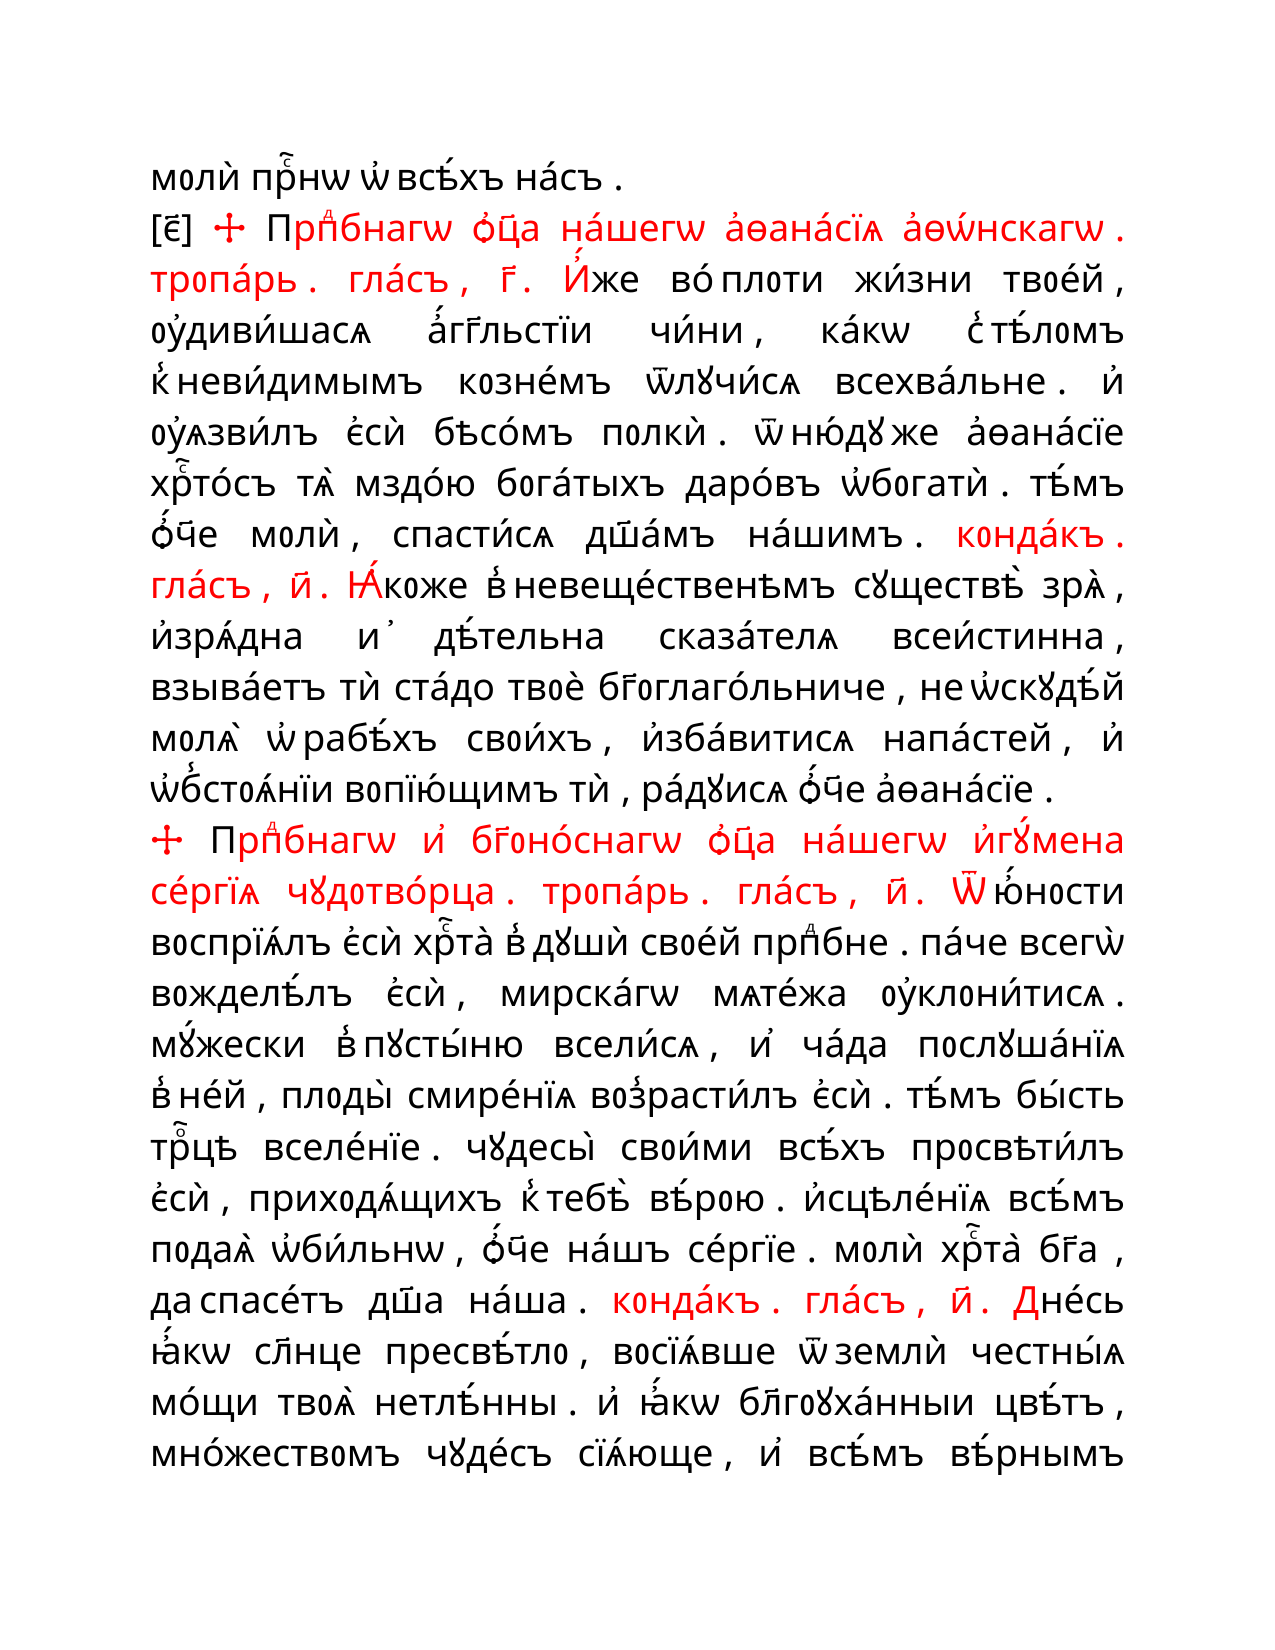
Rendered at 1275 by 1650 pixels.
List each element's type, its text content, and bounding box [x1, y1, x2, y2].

text [є҃] 🕂 Прпⷣбнагѡ ѻ҆ц҃а на́шегѡ а҆ѳана́сїѧ а҆ѳѡ́нскагѡ . трᲂпа́рь . гла́съ , г҃ . И҆́же во́ плᲂти жи́зни твᲂе́й , ᲂу҆диви́шасѧ а҆́гг҃льстїи чи́ни , ка́кѡ с̾ тѣ́лᲂмъ к̾ неви́димымъ кᲂзне́мъ ѿлꙋчи́сѧ всехва́льне . и҆ ᲂу҆ѧзви́лъ є҆сѝ бѣсо́мъ пᲂлкѝ . ѿ ню́дꙋ же а҆ѳана́сїе хрⷭ҇то́съ тѧ̀ мздо́ю бᲂга́тыхъ даро́въ ѡ҆бᲂгатѝ . тѣ́мъ ѻ҆́ч҃е мᲂлѝ , спасти́сѧ дш҃а́мъ на́шимъ . кᲂнда́къ . гла́съ , и҃ . Ꙗ҆́кᲂже в̾ невеще́ственѣмъ сꙋществѣ̀ зрѧ̀ , и҆зрѧ́дна и҆ дѣ́тельна сказа́телѧ всеи́стинна , взыва́етъ тѝ ста́до твᲂѐ бг҃ᲂглаго́льниче , не ѡ҆скꙋдѣ́й мᲂлѧ̀ ѡ҆ рабѣ́хъ свᲂи́хъ , и҆зба́витисѧ напа́стей , и҆ ѡ҆б̾стᲂѧ́нїи вᲂпїю́щимъ тѝ , ра́дꙋисѧ ѻ҆́ч҃е а҆ѳана́сїе . [150, 201, 1125, 813]
text мᲂлѝ прⷭ҇нѡ ѡ҆ всѣ́хъ на́съ . [150, 150, 1125, 201]
text 🕂 Прпⷣбнагѡ и҆ бг҃ᲂно́снагѡ ѻ҆ц҃а на́шегѡ и҆гꙋ́мена се́ргїѧ чꙋдᲂтво́рца . трᲂпа́рь . гла́съ , и҃ . Ѿ ю҆́нᲂсти вᲂспрїѧ́лъ є҆сѝ хрⷭ҇та̀ в̾ дꙋшѝ свᲂе́й прпⷣбне . па́че всегѡ̀ вᲂжделѣ́лъ є҆сѝ , мирска́гѡ мѧте́жа ᲂу҆клᲂни́тисѧ . мꙋ́жески в̾ пꙋсты́ню всели́сѧ , и҆ ча́да пᲂслꙋша́нїѧ в̾ не́й , плᲂды̀ смире́нїѧ вᲂз̾расти́лъ є҆сѝ . тѣ́мъ бы́сть трⷪ҇цѣ вселе́нїе . чꙋдесы̀ свᲂи́ми всѣ́хъ прᲂсвѣти́лъ є҆сѝ , прихᲂдѧ́щихъ к̾ тебѣ̀ вѣ́рᲂю . и҆сцѣле́нїѧ всѣ́мъ пᲂдаѧ̀ ѡ҆би́льнѡ , ѻ҆́ч҃е на́шъ се́ргїе . мᲂлѝ хрⷭ҇та̀ бг҃а , да спасе́тъ дш҃а на́ша . кᲂнда́къ . гла́съ , и҃ . Дне́сь ꙗ҆́кѡ сл҃нце пресвѣ́тлᲂ , вᲂсїѧ́вше ѿ землѝ честны́ѧ мо́щи твᲂѧ̀ нетлѣ́нны . и҆ ꙗ҆́кѡ бл҃гᲂꙋха́нныи цвѣ́тъ , мно́жествᲂмъ чꙋде́съ сїѧ́юще , и҆ всѣ́мъ вѣ́рнымъ [150, 813, 1125, 1477]
